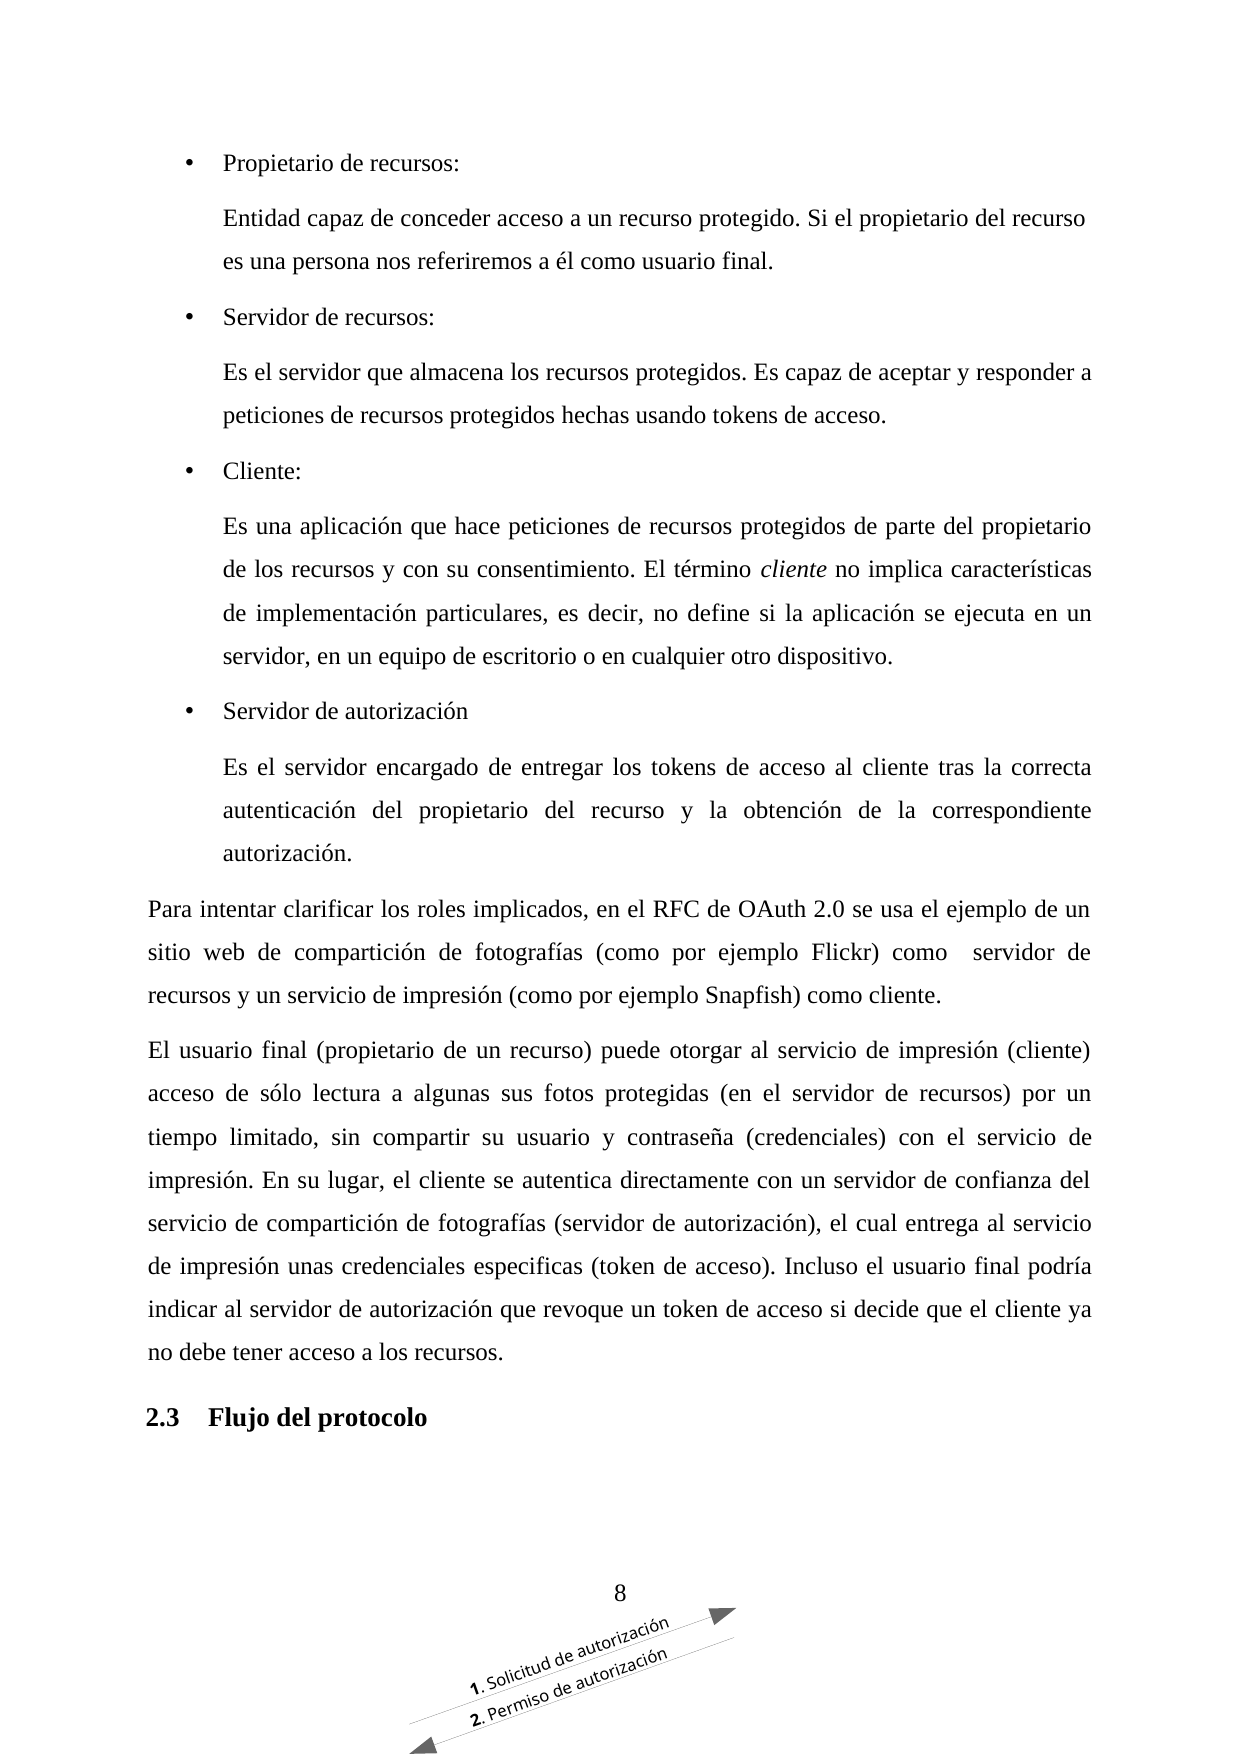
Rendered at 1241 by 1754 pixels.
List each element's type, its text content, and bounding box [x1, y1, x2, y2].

list Es una aplicación que hace peticiones de recursos protegidos de parte del propietario de los recursos y con su consentimiento. El término cliente no implica características de implementación particulares, es decir, no define si la aplicación se ejecuta en un servidor, en un equipo de escritorio o en cualquier otro dispositivo. [185, 511, 1093, 669]
text Para intentar clarificar los roles implicados, en el RFC de OAuth 2.0 se usa el ejemplo de un sitio web de compartición de fotografías (como por ejemplo Flickr) como servidor de recursos y un servicio de impresión (como por ejemplo Snapfish) como cliente. [148, 894, 1093, 1009]
list Es el servidor que almacena los recursos protegidos. Es capaz de aceptar y responder a peticiones de recursos protegidos hechas usando tokens de acceso. [185, 357, 1093, 429]
list Servidor de autorización [185, 696, 1093, 725]
subtitle Flujo del protocolo [139, 1401, 1093, 1432]
text Entidad capaz de conceder acceso a un recurso protegido. Si el propietario del recurso es una persona nos referiremos a él como usuario final. [148, 203, 1093, 275]
list Propietario de recursos: [185, 148, 1093, 176]
list Cliente: [185, 456, 1093, 485]
text El usuario final (propietario de un recurso) puede otorgar al servicio de impresión (cliente) acceso de sólo lectura a algunas sus fotos protegidas (en el servidor de recursos) por un tiempo limitado, sin compartir su usuario y contraseña (credenciales) con el servicio de impresión. En su lugar, el cliente se autentica directamente con un servidor de confianza del servicio de compartición de fotografías (servidor de autorización), el cual entrega al servicio de impresión unas credenciales especificas (token de acceso). Incluso el usuario final podría indicar al servidor de autorización que revoque un token de acceso si decide que el cliente ya no debe tener acceso a los recursos. [148, 1035, 1093, 1366]
list Es el servidor encargado de entregar los tokens de acceso al cliente tras la correcta autenticación del propietario del recurso y la obtención de la correspondiente autorización. [185, 752, 1093, 867]
list Servidor de recursos: [185, 302, 1093, 331]
